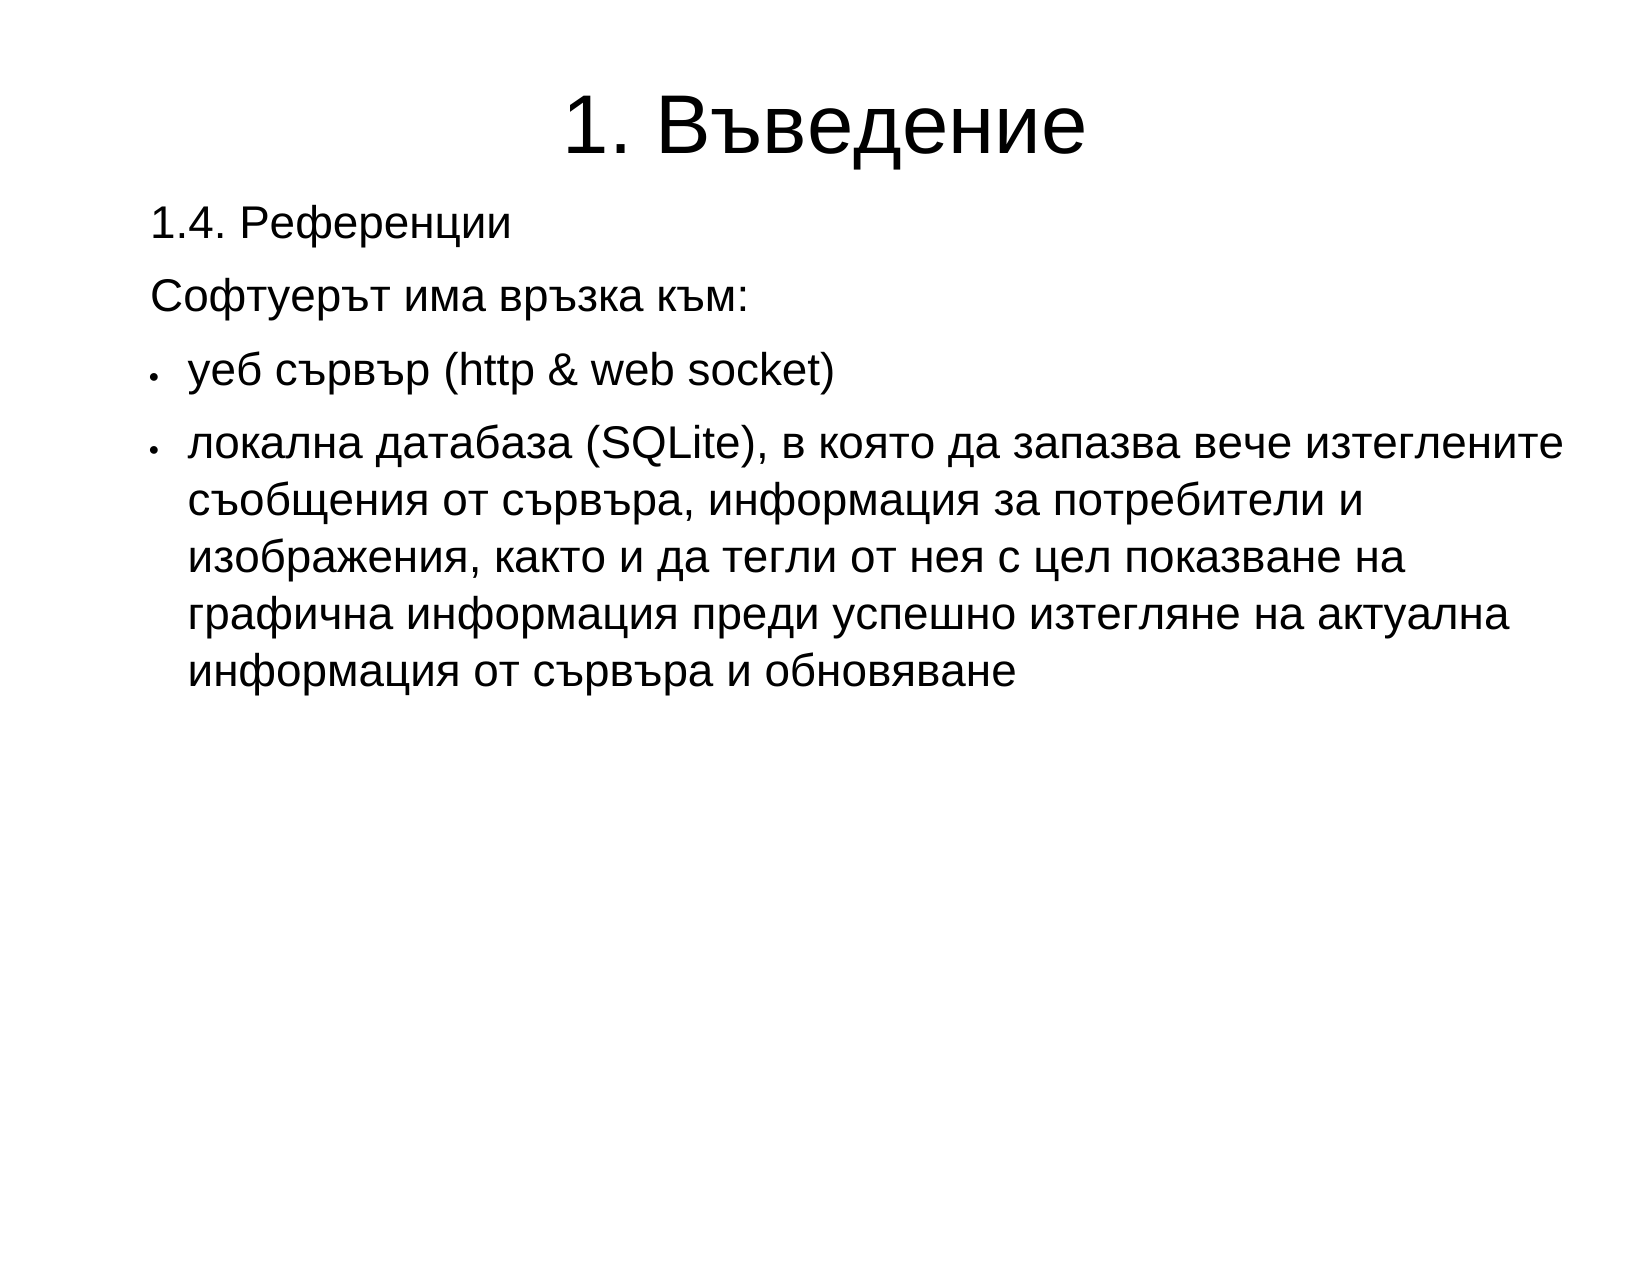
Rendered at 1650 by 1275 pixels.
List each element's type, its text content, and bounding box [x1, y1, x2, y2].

text 1.4. Референции [150, 195, 1575, 248]
text 1. Въведение [75, 75, 1575, 171]
list локална датабаза (SQLite), в която да запазва вече изтеглените съобщения от сървъра, информация за потребители и изображения, както и да тегли от нея с цел показване на графична информация преди успешно изтегляне на актуална информация от сървъра и обновяване [150, 416, 1575, 696]
list уеб сървър (http & web socket) [150, 342, 1575, 395]
text Софтуерът има връзка към: [150, 269, 1575, 321]
